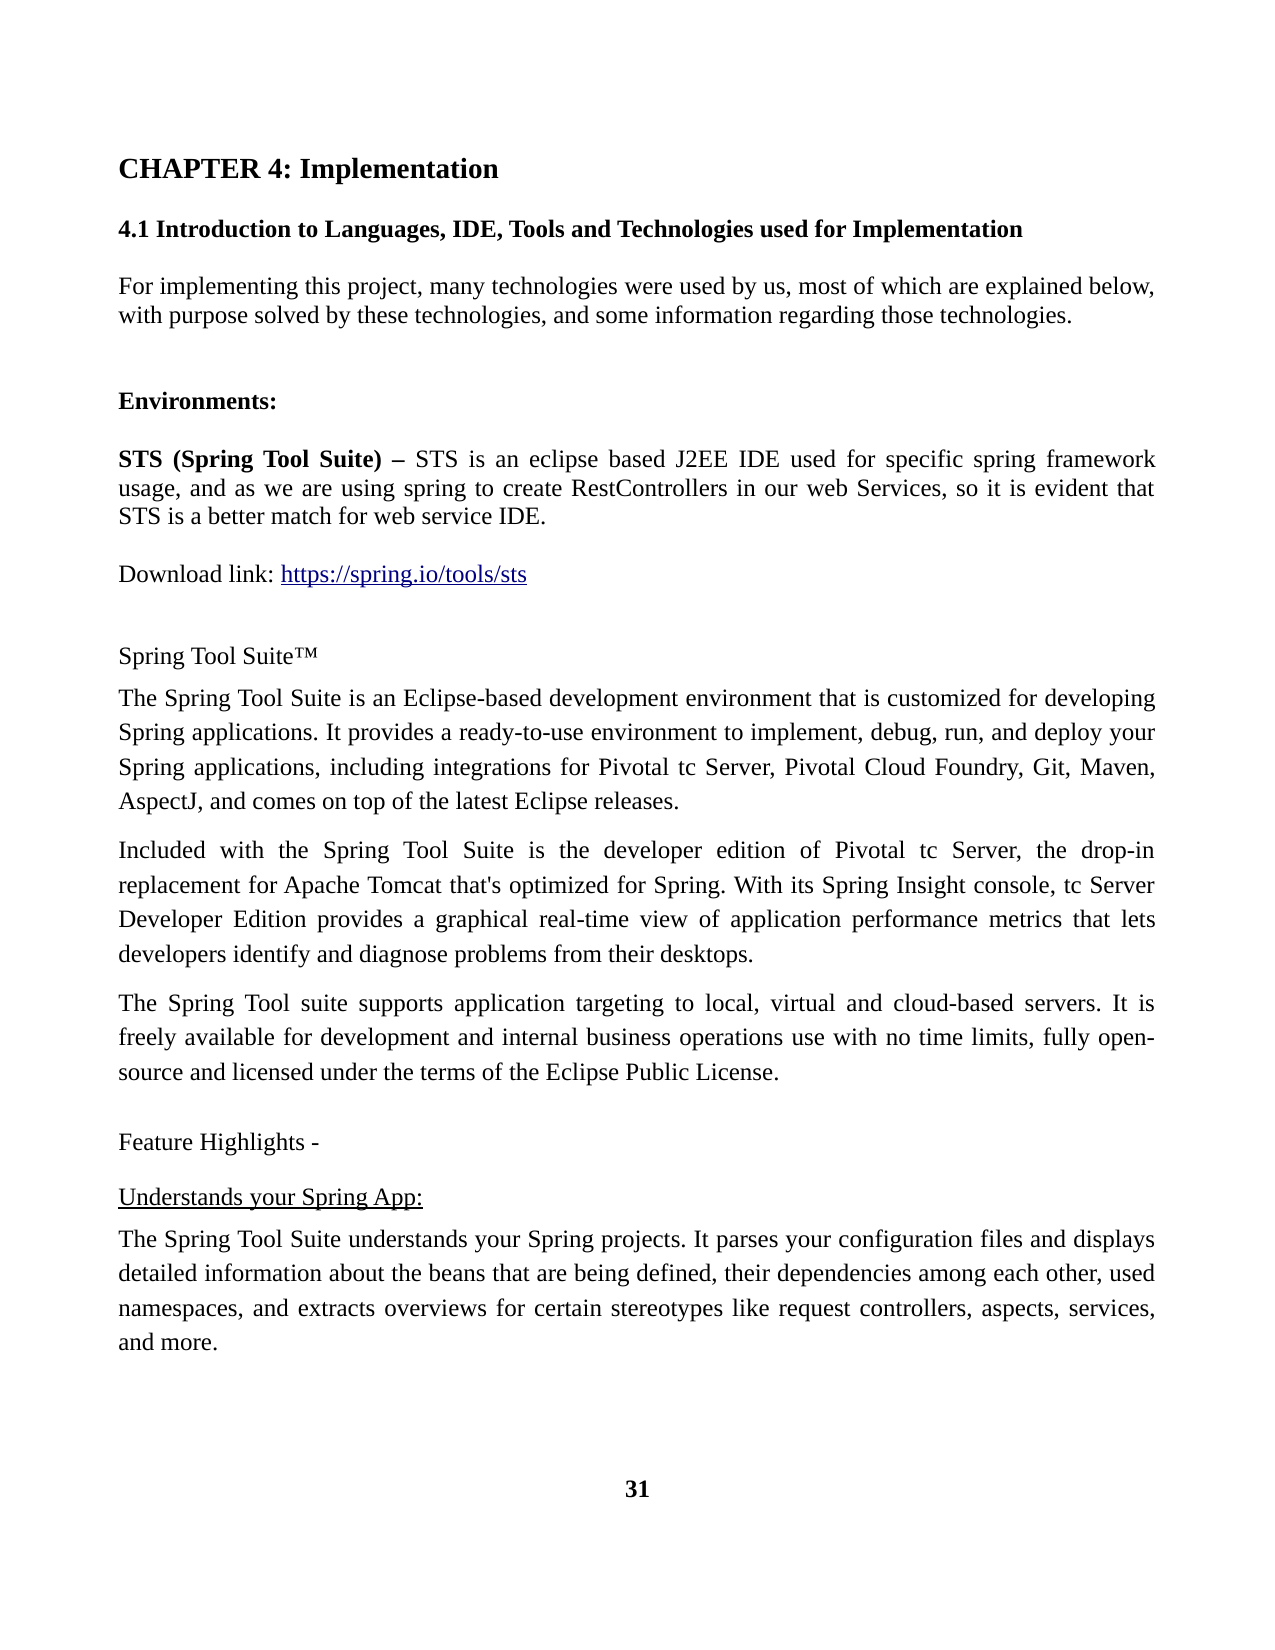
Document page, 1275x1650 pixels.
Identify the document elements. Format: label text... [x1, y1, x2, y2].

text Environments: [118, 386, 1157, 415]
text CHAPTER 4: Implementation [118, 152, 1157, 185]
subtitle Understands your Spring App: [118, 1182, 1157, 1211]
text 31 [118, 1474, 1157, 1503]
subtitle Spring Tool Suite™ [118, 641, 1157, 670]
subtitle Feature Highlights - [118, 1127, 1157, 1155]
text STS (Spring Tool Suite) – STS is an eclipse based J2EE IDE used for specific spring framework usage, and as we are using spring to create RestControllers in our web Services, so it is evident that STS is a better match for web service IDE. [118, 444, 1157, 530]
text Download link: https://spring.io/tools/sts [118, 559, 1157, 588]
text 4.1 Introduction to Languages, IDE, Tools and Technologies used for Implementation [118, 214, 1157, 243]
text The Spring Tool Suite understands your Spring projects. It parses your configuration files and displays detailed information about the beans that are being defined, their dependencies among each other, used namespaces, and extracts overviews for certain stereotypes like request controllers, aspects, services, and more. [118, 1224, 1157, 1356]
text Included with the Spring Tool Suite is the developer edition of Pivotal tc Server, the drop-in replacement for Apache Tomcat that's optimized for Spring. With its Spring Insight console, tc Server Developer Edition provides a graphical real-time view of application performance metrics that lets developers identify and diagnose problems from their desktops. [118, 835, 1157, 967]
text The Spring Tool suite supports application targeting to local, virtual and cloud-based servers. It is freely available for development and internal business operations use with no time limits, fully open-source and licensed under the terms of the Eclipse Public License. [118, 988, 1157, 1085]
text For implementing this project, many technologies were used by us, most of which are explained below, with purpose solved by these technologies, and some information regarding those technologies. [118, 271, 1157, 329]
text The Spring Tool Suite is an Eclipse-based development environment that is customized for developing Spring applications. It provides a ready-to-use environment to implement, debug, run, and deploy your Spring applications, including integrations for Pivotal tc Server, Pivotal Cloud Foundry, Git, Maven, AspectJ, and comes on top of the latest Eclipse releases. [118, 683, 1157, 815]
